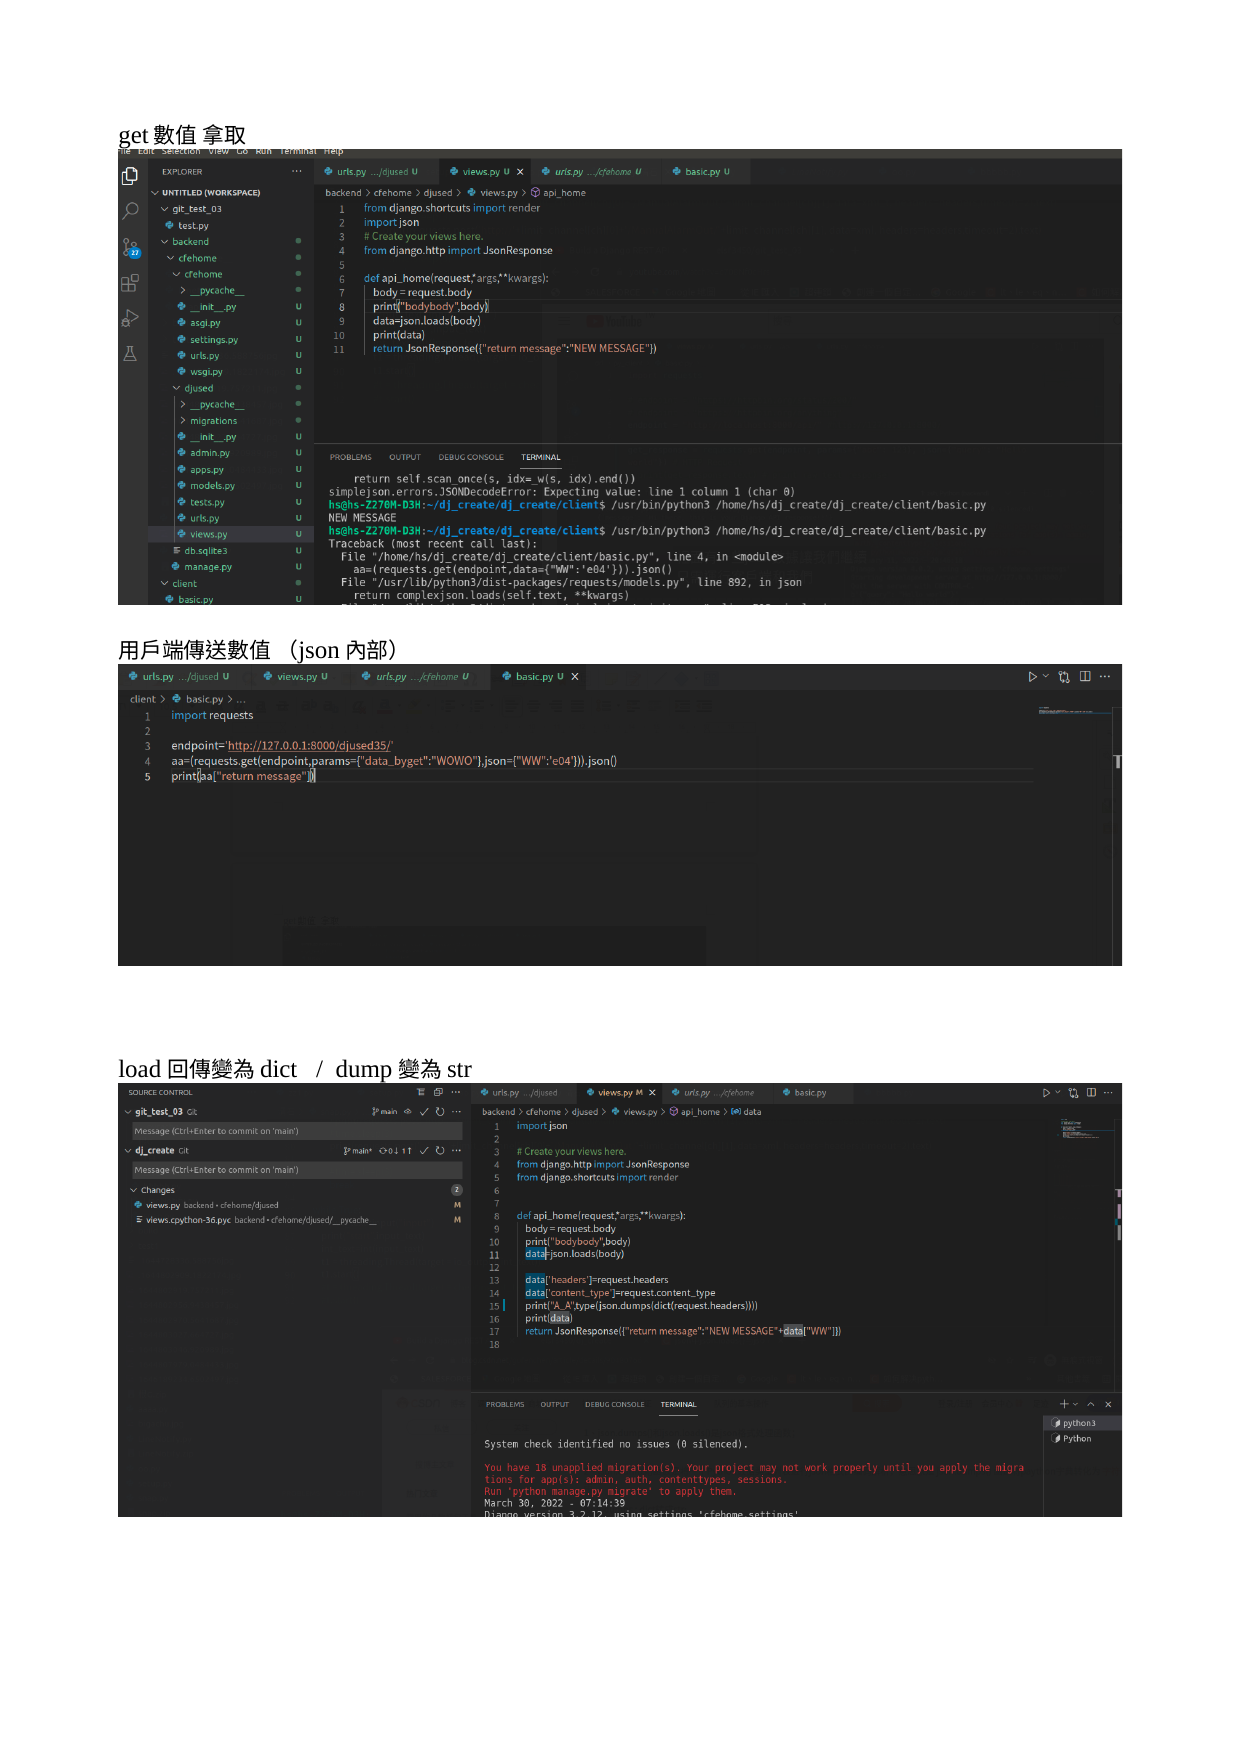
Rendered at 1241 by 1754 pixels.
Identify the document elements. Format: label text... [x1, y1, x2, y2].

picture [118, 149, 1123, 605]
picture [118, 1083, 1123, 1517]
text get數值 拿取 [118, 118, 1122, 149]
picture [118, 664, 1123, 966]
text 用戶端傳送數值 （json內部） [118, 633, 1122, 664]
text load 回傳變為 dict / dump 變為str [118, 1052, 1122, 1083]
